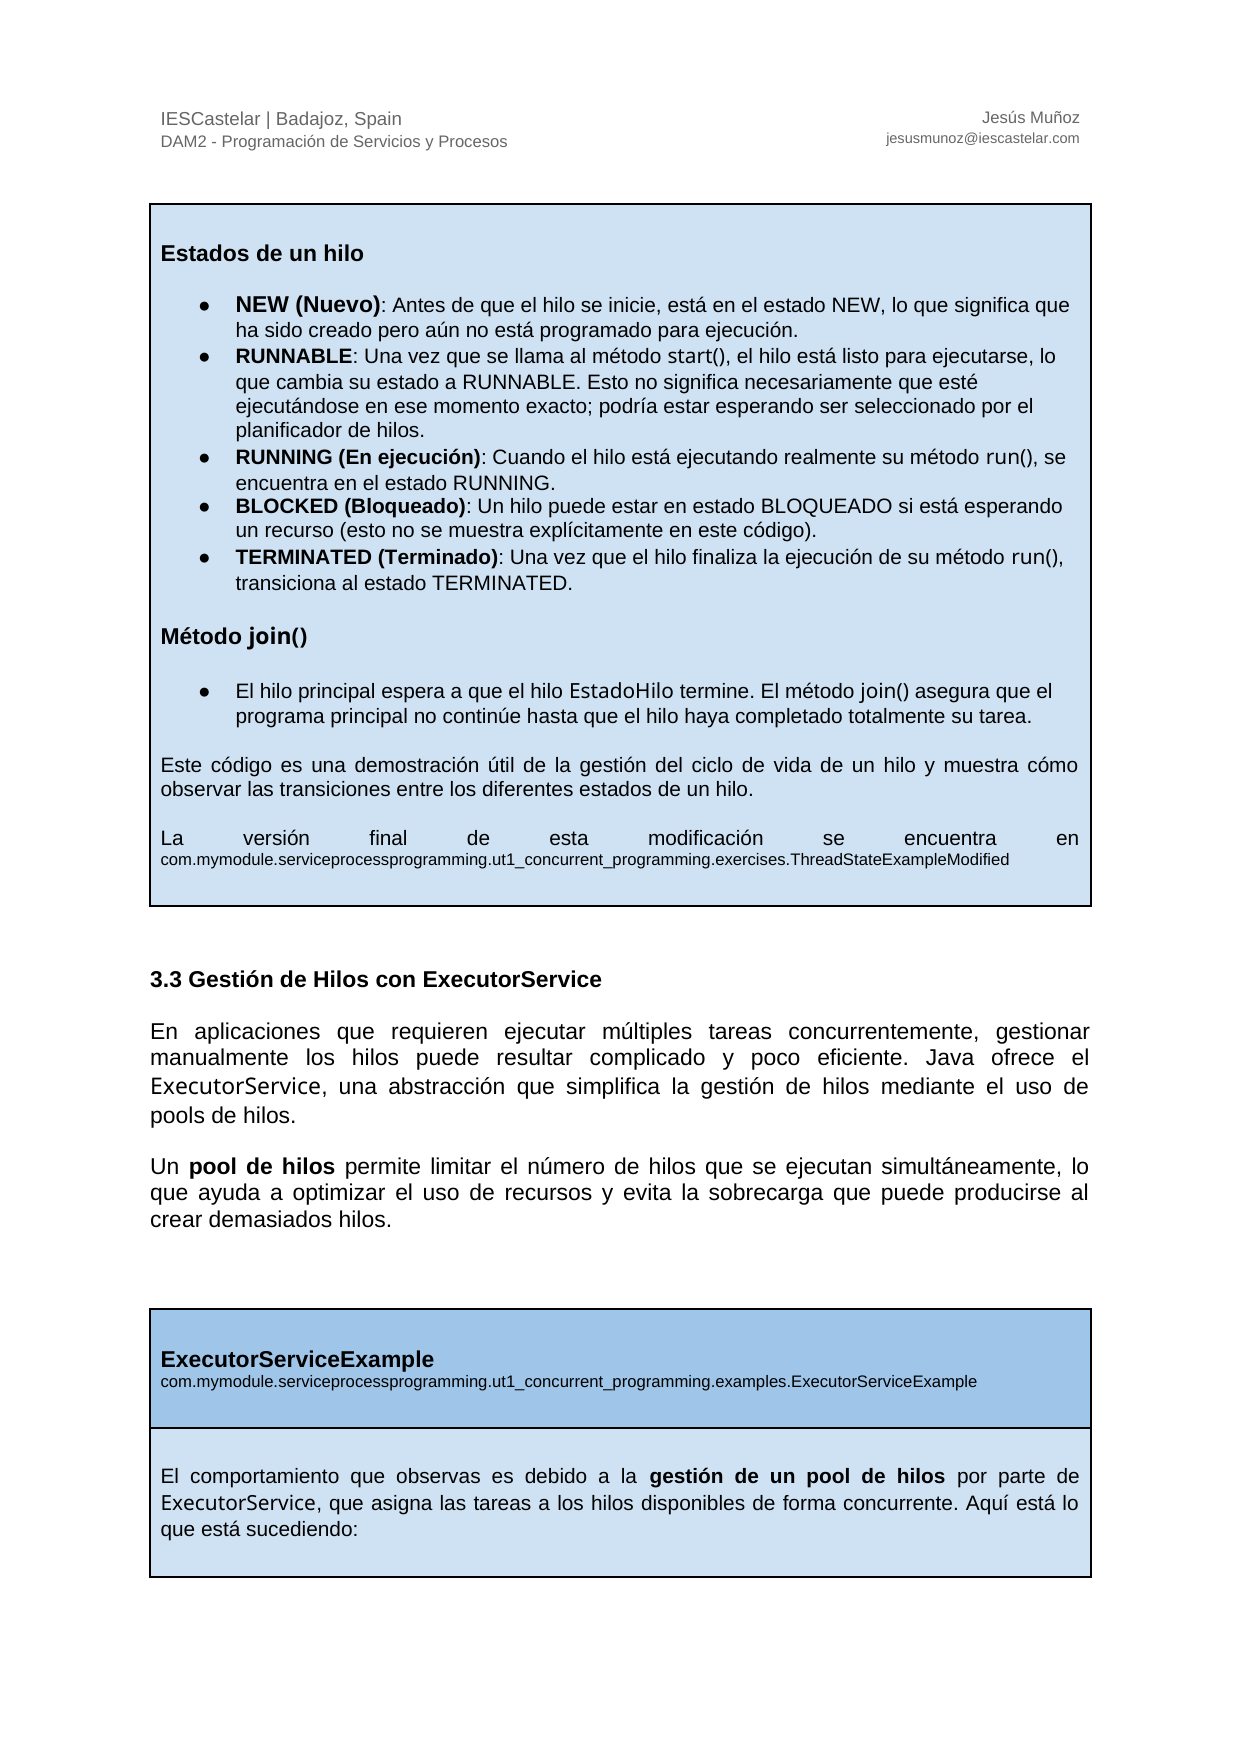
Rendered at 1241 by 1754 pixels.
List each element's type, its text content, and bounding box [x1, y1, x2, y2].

text Un pool de hilos permite limitar el número de hilos que se ejecutan simultáneamente, lo que ayuda a optimizar el uso de recursos y evita la sobrecarga que puede producirse al crear demasiados hilos. [150, 1153, 1090, 1232]
table_cell El comportamiento que observas es debido a la gestión de un pool de hilos por parte de ExecutorService, que asigna las tareas a los hilos disponibles de forma concurrente. Aquí está lo que está sucediendo: Creación del pool de hilos: Al crear el pool de hilos con Executors.newFixedThreadPool(3), tienes un pool con 3 hilos disponibles para ejecutar tareas. Asignación de tareas: El ExecutorService empieza a asignar tareas a los hilos disponibles. En este caso, las tareas Task 1, Task 2 y Task 3 son asignadas inmediatamente a los 3 hilos (pool-1-thread-1, pool-1-thread-2 y pool-1-thread-3, respectivamente). Ejecución y finalización de las tareas: Las primeras tres tareas (Task 1, Task 2 y Task 3) empiezan a ejecutarse en paralelo en sus respectivos hilos. Cuando una tarea termina su ejecución, el hilo que la ejecutó queda disponible para ejecutar otra tarea. Después de que Task 1 y Task 2 terminan, sus hilos (pool-1-thread-1 y pool-1-thread-2) se reutilizan para ejecutar Task 5 y Task 4, respectivamente. El comportamiento que observas, donde las tareas no se ejecutan en un orden secuencial, es una característica clave de la concurrencia: las tareas se distribuyen entre los hilos disponibles y se ejecutan en paralelo cuando hay recursos disponibles. Cambio sugerido Para observar la diferencia entre un enfoque secuencial y uno concurrente, puedes modificar el código para que: Primero ejecute las tareas de forma secuencial (sin usar hilos). Luego las ejecute usando el pool de hilos concurrentes con ExecutorService. Explicación de los cambios Ejecución secuencial: Cada tarea se ejecuta en el hilo principal (main) de Java, de forma uno después de otro. No hay concurrencia, por lo que las tareas no se superponen en el tiempo, y cada tarea debe esperar que la anterior termine antes de comenzar. El resultado esperado será algo como esto: === Ejecución secuencial === Task 1 is running on thread: main Task 1 finished execution. Task 2 is running on thread: main Task 2 finished execution. Task 3 is running on thread: main Task 3 finished execution. Task 4 is running on thread: main Task 4 finished execution. Task 5 is running on thread: main Task 5 finished execution. Ejecución concurrente: Al usar ExecutorService, las tareas se ejecutan en diferentes hilos del pool de hilos de manera simultánea. Dependiendo de cuándo terminan las tareas, los hilos se reutilizan para ejecutar las siguientes tareas. El resultado será similar al que ya observaste, con las tareas ejecutándose en diferentes hilos y en un orden no secuencial: === Ejecución concurrente === Task 2 is running on thread: pool-1-thread-2 Task 1 is running on thread: pool-1-thread-1 Task 3 is running on thread: pool-1-thread-3 Task 1 finished execution. Task 2 finished execution. Task 3 finished execution. Task 5 is running on thread: pool-1-thread-1 Task 4 is running on thread: pool-1-thread-2 Task 4 finished execution. Task 5 finished execution. Conclusión Con esta modificación puedes observar cómo la concurrencia cambia el comportamiento del programa: Secuencial: Cada tarea espera a que termine la anterior, lo que limita el uso de recursos. Concurrente: Las tareas se distribuyen entre varios hilos, lo que permite un uso más eficiente de los recursos disponibles. Esto ofrece una clara comparación entre el enfoque secuencial y el concurrente, mostrando los beneficios de la concurrencia en situaciones que requieren realizar múltiples tareas al mismo tiempo. La versión final de esta modificación se encuentra en com.mymodule.serviceprocessprogramming.ut1_concurrent_programming.exercises.ExecutorServiceExampleModified [151, 1429, 1090, 1576]
text En aplicaciones que requieren ejecutar múltiples tareas concurrentemente, gestionar manualmente los hilos puede resultar complicado y poco eficiente. Java ofrece el ExecutorService, una abstracción que simplifica la gestión de hilos mediante el uso de pools de hilos. [150, 1018, 1090, 1128]
table_header ExecutorServiceExample com.mymodule.serviceprocessprogramming.ut1_concurrent_programming.examples.ExecutorServiceExample [151, 1310, 1090, 1427]
subtitle 3.3 Gestión de Hilos con ExecutorService [150, 966, 1090, 993]
table_cell Estados de un hilo NEW (Nuevo): Antes de que el hilo se inicie, está en el estado NEW, lo que significa que ha sido creado pero aún no está programado para ejecución. RUNNABLE: Una vez que se llama al método start(), el hilo está listo para ejecutarse, lo que cambia su estado a RUNNABLE. Esto no significa necesariamente que esté ejecutándose en ese momento exacto; podría estar esperando ser seleccionado por el planificador de hilos. RUNNING (En ejecución): Cuando el hilo está ejecutando realmente su método run(), se encuentra en el estado RUNNING. BLOCKED (Bloqueado): Un hilo puede estar en estado BLOQUEADO si está esperando un recurso (esto no se muestra explícitamente en este código). TERMINATED (Terminado): Una vez que el hilo finaliza la ejecución de su método run(), transiciona al estado TERMINATED. Método join() El hilo principal espera a que el hilo EstadoHilo termine. El método join() asegura que el programa principal no continúe hasta que el hilo haya completado totalmente su tarea. Este código es una demostración útil de la gestión del ciclo de vida de un hilo y muestra cómo observar las transiciones entre los diferentes estados de un hilo. La versión final de esta modificación se encuentra en com.mymodule.serviceprocessprogramming.ut1_concurrent_programming.exercises.ThreadStateExampleModified [151, 205, 1090, 905]
